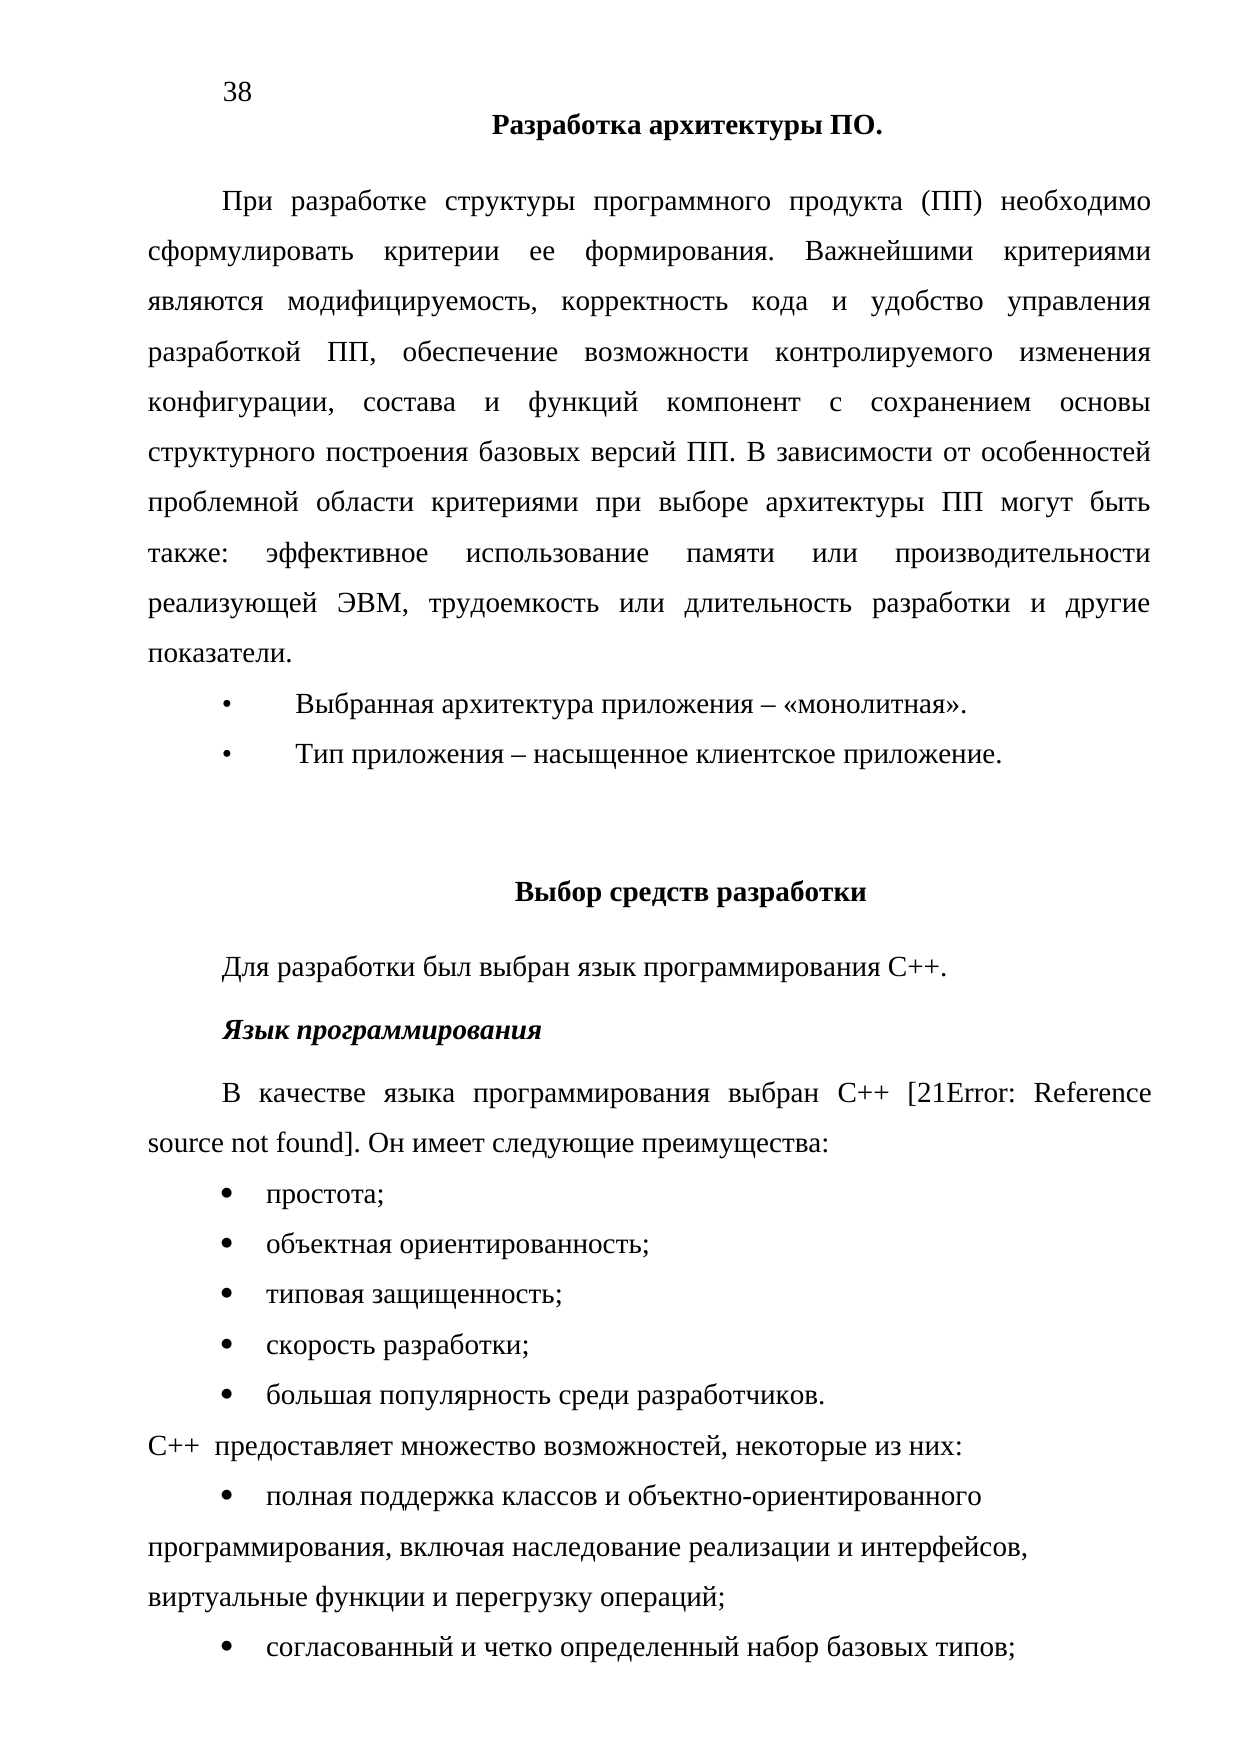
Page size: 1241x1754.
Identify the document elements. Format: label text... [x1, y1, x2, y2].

list простота; [148, 1176, 1152, 1209]
text В качестве языка программирования выбран C++ [21Ошибка: источник перёкрестной ссылки не найден]. Он имеет следующие преимущества: [148, 1075, 1152, 1159]
list типовая защищенность; [148, 1277, 1152, 1310]
subtitle Разработка архитектуры ПО. [148, 107, 1152, 141]
subtitle Язык программирования [148, 1012, 1152, 1046]
text • Тип приложения – насыщенное клиентское приложение. [148, 736, 1152, 770]
list согласованный и четко определенный набор базовых типов; [148, 1629, 1152, 1663]
list большая популярность среди разработчиков. [148, 1377, 1152, 1411]
text С++ предоставляет множество возможностей, некоторые из них: [148, 1428, 1152, 1461]
text При разработке структуры программного продукта (ПП) необходимо сформулировать критерии ее формирования. Важнейшими критериями являются модифицируемость, корректность кода и удобство управления разработкой ПП, обеспечение возможности контролируемого изменения конфигурации, состава и функций компонент с сохранением основы структурного построения базовых версий ПП. В зависимости от особенностей проблемной области критериями при выборе архитектуры ПП могут быть также: эффективное использование памяти или производительности реализующей ЭВМ, трудоемкость или длительность разработки и другие показатели. [148, 183, 1152, 669]
list полная поддержка классов и объектно-ориентированного программирования, включая наследование реализации и интерфейсов, виртуальные функции и перегрузку операций; [148, 1478, 1152, 1612]
list скорость разработки; [148, 1327, 1152, 1361]
list объектная ориентированность; [148, 1226, 1152, 1260]
text • Выбранная архитектура приложения – «монолитная». [148, 686, 1152, 719]
text Для разработки был выбран язык программирования С++. [148, 949, 1152, 983]
subtitle Выбор средств разработки [148, 874, 1152, 908]
